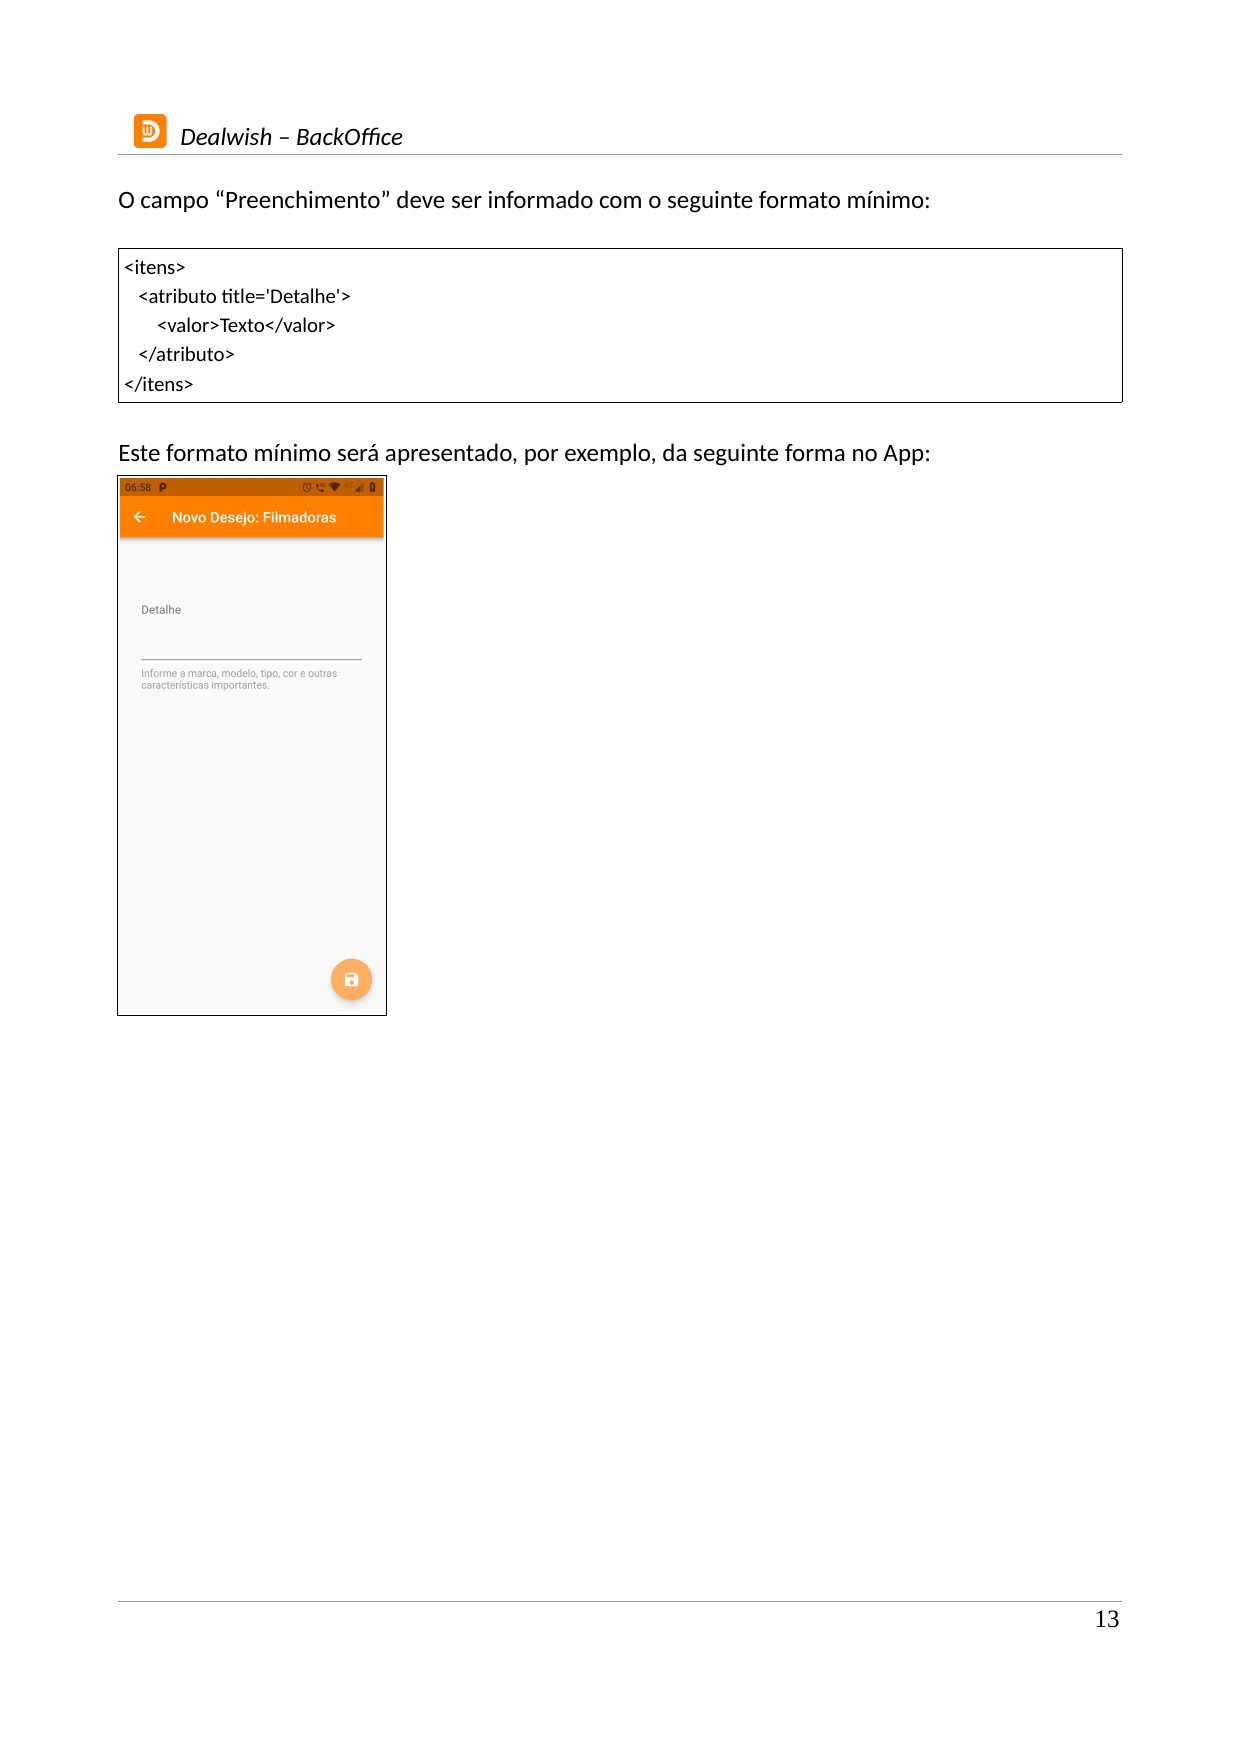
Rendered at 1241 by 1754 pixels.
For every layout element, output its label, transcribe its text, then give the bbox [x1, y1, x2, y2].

text Este formato mínimo será apresentado, por exemplo, da seguinte forma no App: [118, 437, 1122, 467]
picture [119, 478, 384, 1012]
picture [133, 114, 167, 148]
text O campo “Preenchimento” deve ser informado com o seguinte formato mínimo: [118, 184, 1122, 214]
table_header <itens> <atributo title='Detalhe'> <valor>Texto</valor> </atributo> </itens> [119, 249, 1122, 402]
